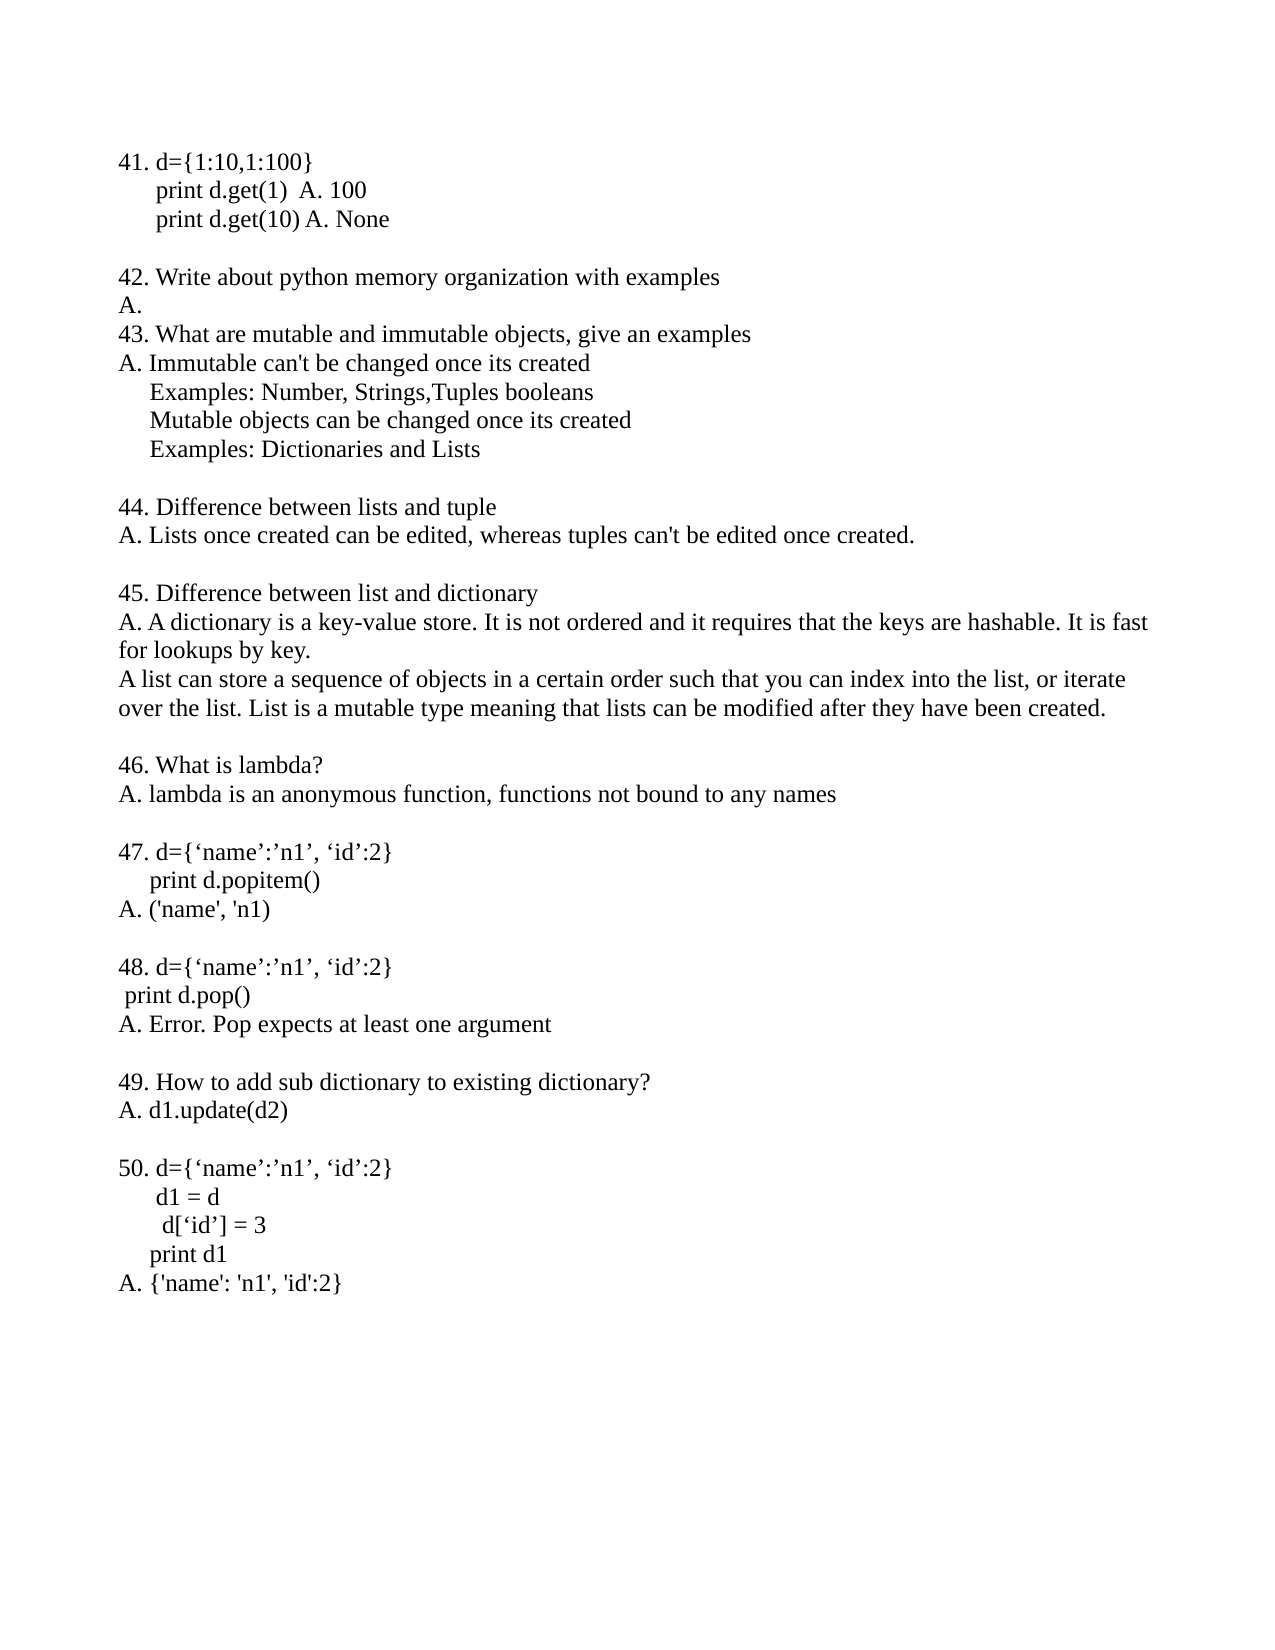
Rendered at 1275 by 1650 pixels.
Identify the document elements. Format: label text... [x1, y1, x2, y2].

text A. Immutable can't be changed once its created [118, 348, 1157, 377]
text 48. d={‘name’:’n1’, ‘id’:2} [118, 952, 1157, 981]
text A. Error. Pop expects at least one argument [118, 1009, 1157, 1038]
text A. d1.update(d2) [118, 1096, 1157, 1124]
text 46. What is lambda? [118, 751, 1157, 779]
text 47. d={‘name’:’n1’, ‘id’:2} [118, 837, 1157, 866]
text print d1 [118, 1239, 1157, 1268]
text 44. Difference between lists and tuple [118, 492, 1157, 521]
text A. lambda is an anonymous function, functions not bound to any names [118, 779, 1157, 808]
text A. A dictionary is a key-value store. It is not ordered and it requires that the keys are hashable. It is fast for lookups by key. [118, 607, 1157, 664]
text Mutable objects can be changed once its created [118, 406, 1157, 434]
text d1 = d [118, 1182, 1157, 1211]
text A list can store a sequence of objects in a certain order such that you can index into the list, or iterate over the list. List is a mutable type meaning that lists can be modified after they have been created. [118, 664, 1157, 722]
text A. ('name', 'n1) [118, 894, 1157, 923]
text 41. d={1:10,1:100} [118, 147, 1157, 176]
text print d.popitem() [118, 866, 1157, 894]
text print d.pop() [118, 981, 1157, 1009]
text Examples: Dictionaries and Lists [118, 434, 1157, 463]
text 43. What are mutable and immutable objects, give an examples [118, 319, 1157, 348]
text 45. Difference between list and dictionary [118, 578, 1157, 607]
text A. [118, 291, 1157, 319]
text 50. d={‘name’:’n1’, ‘id’:2} [118, 1153, 1157, 1182]
text print d.get(10) A. None [118, 204, 1157, 233]
text A. {'name': 'n1', 'id':2} [118, 1268, 1157, 1297]
text 42. Write about python memory organization with examples [118, 262, 1157, 291]
text Examples: Number, Strings,Tuples booleans [118, 377, 1157, 406]
text d[‘id’] = 3 [118, 1211, 1157, 1239]
text print d.get(1) A. 100 [118, 176, 1157, 204]
text 49. How to add sub dictionary to existing dictionary? [118, 1067, 1157, 1096]
text A. Lists once created can be edited, whereas tuples can't be edited once created. [118, 521, 1157, 549]
